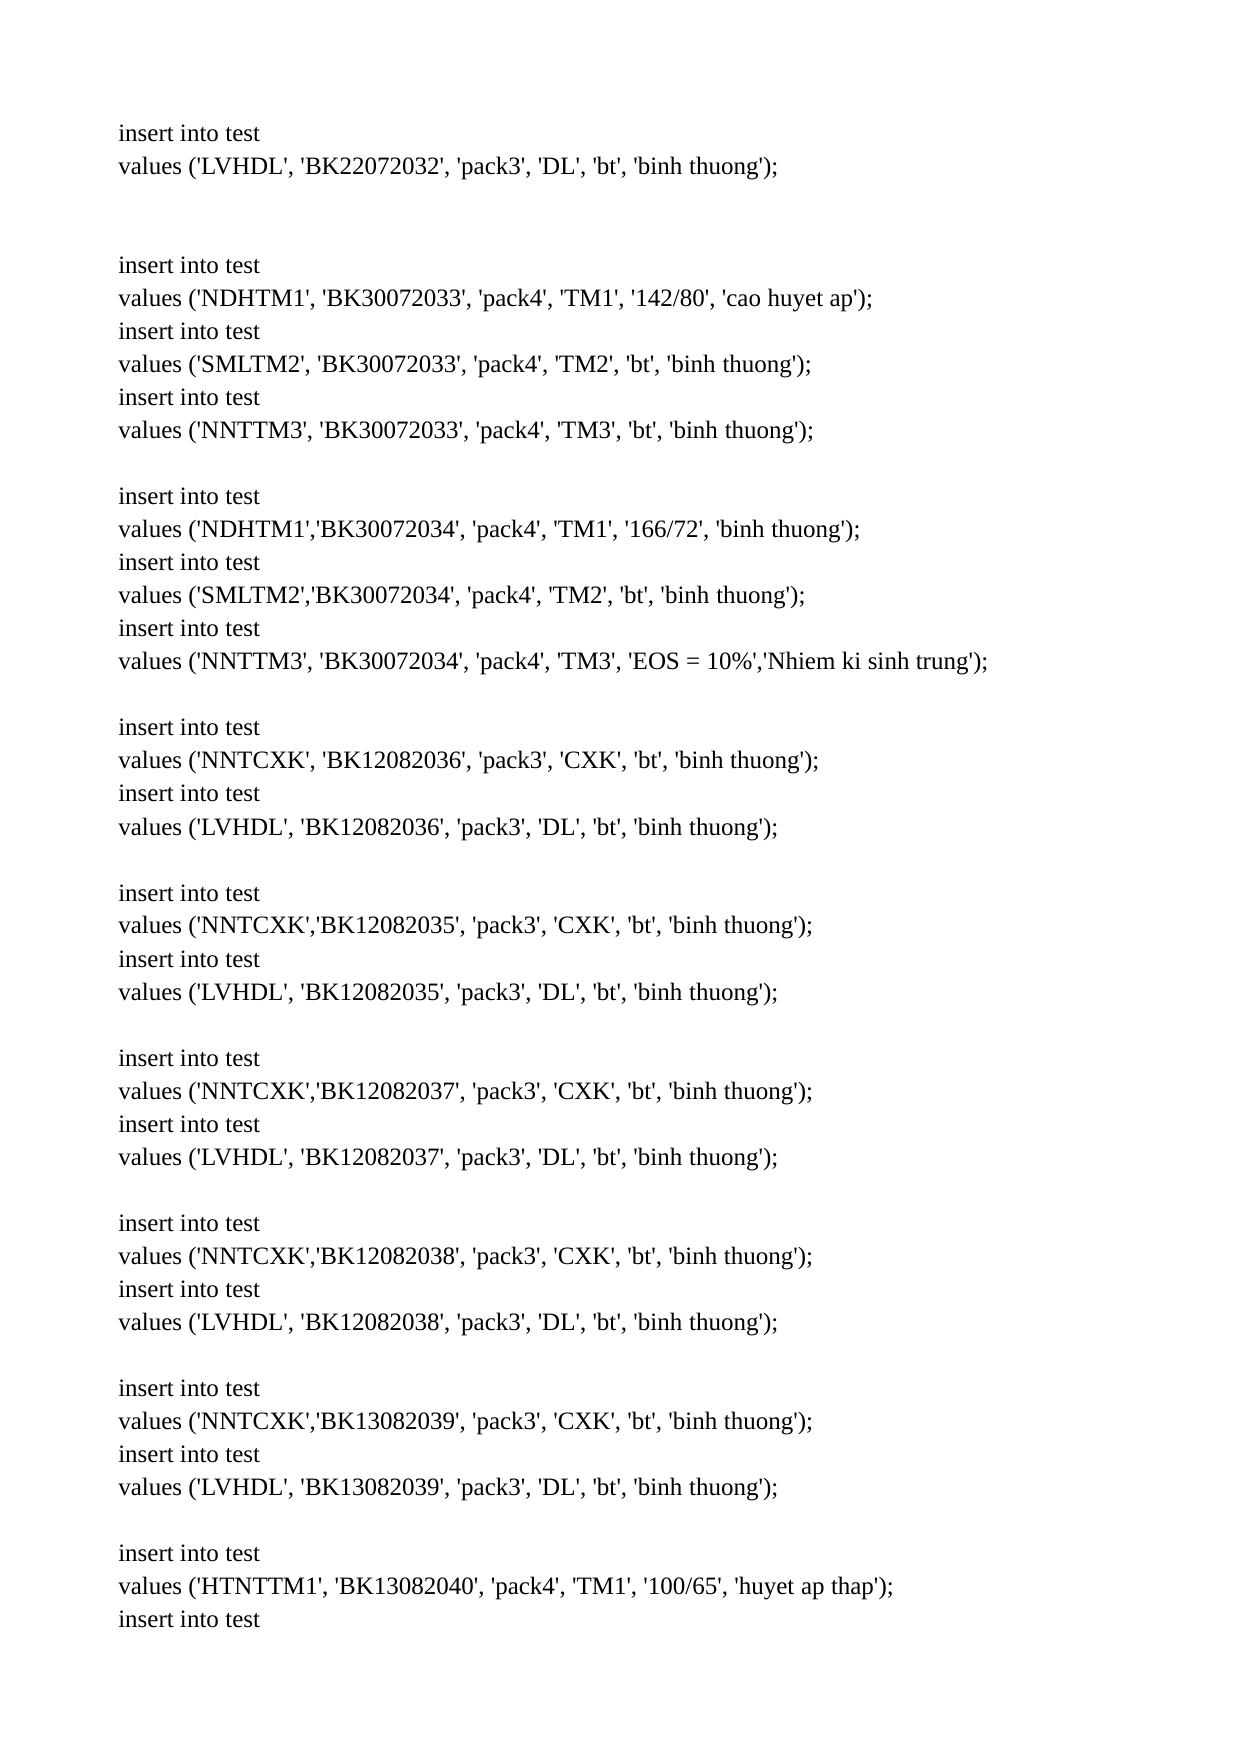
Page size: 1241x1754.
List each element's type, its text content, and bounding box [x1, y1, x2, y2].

text insert into test [118, 1208, 1122, 1237]
text insert into test [118, 878, 1122, 906]
text values ('NNTCXK','BK12082037', 'pack3', 'CXK', 'bt', 'binh thuong'); [118, 1076, 1122, 1104]
text insert into test [118, 382, 1122, 411]
text values ('NNTCXK','BK12082038', 'pack3', 'CXK', 'bt', 'binh thuong'); [118, 1241, 1122, 1269]
text insert into test [118, 1373, 1122, 1402]
text values ('LVHDL', 'BK12082036', 'pack3', 'DL', 'bt', 'binh thuong'); [118, 812, 1122, 840]
text values ('NNTTM3', 'BK30072034', 'pack4', 'TM3', 'EOS = 10%','Nhiem ki sinh trung'); [118, 646, 1122, 675]
text insert into test [118, 547, 1122, 576]
text insert into test [118, 118, 1122, 147]
text values ('NNTTM3', 'BK30072033', 'pack4', 'TM3', 'bt', 'binh thuong'); [118, 415, 1122, 444]
text values ('LVHDL', 'BK12082037', 'pack3', 'DL', 'bt', 'binh thuong'); [118, 1142, 1122, 1171]
text values ('NNTCXK','BK13082039', 'pack3', 'CXK', 'bt', 'binh thuong'); [118, 1406, 1122, 1435]
text insert into test [118, 1043, 1122, 1071]
text insert into test [118, 712, 1122, 741]
text values ('SMLTM2', 'BK30072033', 'pack4', 'TM2', 'bt', 'binh thuong'); [118, 349, 1122, 378]
text values ('NNTCXK', 'BK12082036', 'pack3', 'CXK', 'bt', 'binh thuong'); [118, 746, 1122, 774]
text values ('NDHTM1','BK30072034', 'pack4', 'TM1', '166/72', 'binh thuong'); [118, 514, 1122, 543]
text values ('NDHTM1', 'BK30072033', 'pack4', 'TM1', '142/80', 'cao huyet ap'); [118, 283, 1122, 312]
text values ('NNTCXK','BK12082035', 'pack3', 'CXK', 'bt', 'binh thuong'); [118, 911, 1122, 939]
text insert into test [118, 944, 1122, 972]
text values ('HTNTTM1', 'BK13082040', 'pack4', 'TM1', '100/65', 'huyet ap thap'); [118, 1571, 1122, 1600]
text insert into test [118, 613, 1122, 642]
text insert into test [118, 778, 1122, 807]
text values ('LVHDL', 'BK12082035', 'pack3', 'DL', 'bt', 'binh thuong'); [118, 977, 1122, 1005]
text insert into test [118, 1439, 1122, 1468]
text insert into test [118, 1109, 1122, 1137]
text insert into test [118, 1274, 1122, 1303]
text insert into test [118, 1604, 1122, 1633]
text insert into test [118, 316, 1122, 345]
text values ('LVHDL', 'BK22072032', 'pack3', 'DL', 'bt', 'binh thuong'); [118, 151, 1122, 180]
text insert into test [118, 481, 1122, 510]
text values ('SMLTM2','BK30072034', 'pack4', 'TM2', 'bt', 'binh thuong'); [118, 580, 1122, 609]
text values ('LVHDL', 'BK12082038', 'pack3', 'DL', 'bt', 'binh thuong'); [118, 1307, 1122, 1336]
text values ('LVHDL', 'BK13082039', 'pack3', 'DL', 'bt', 'binh thuong'); [118, 1472, 1122, 1501]
text insert into test [118, 250, 1122, 279]
text insert into test [118, 1538, 1122, 1567]
